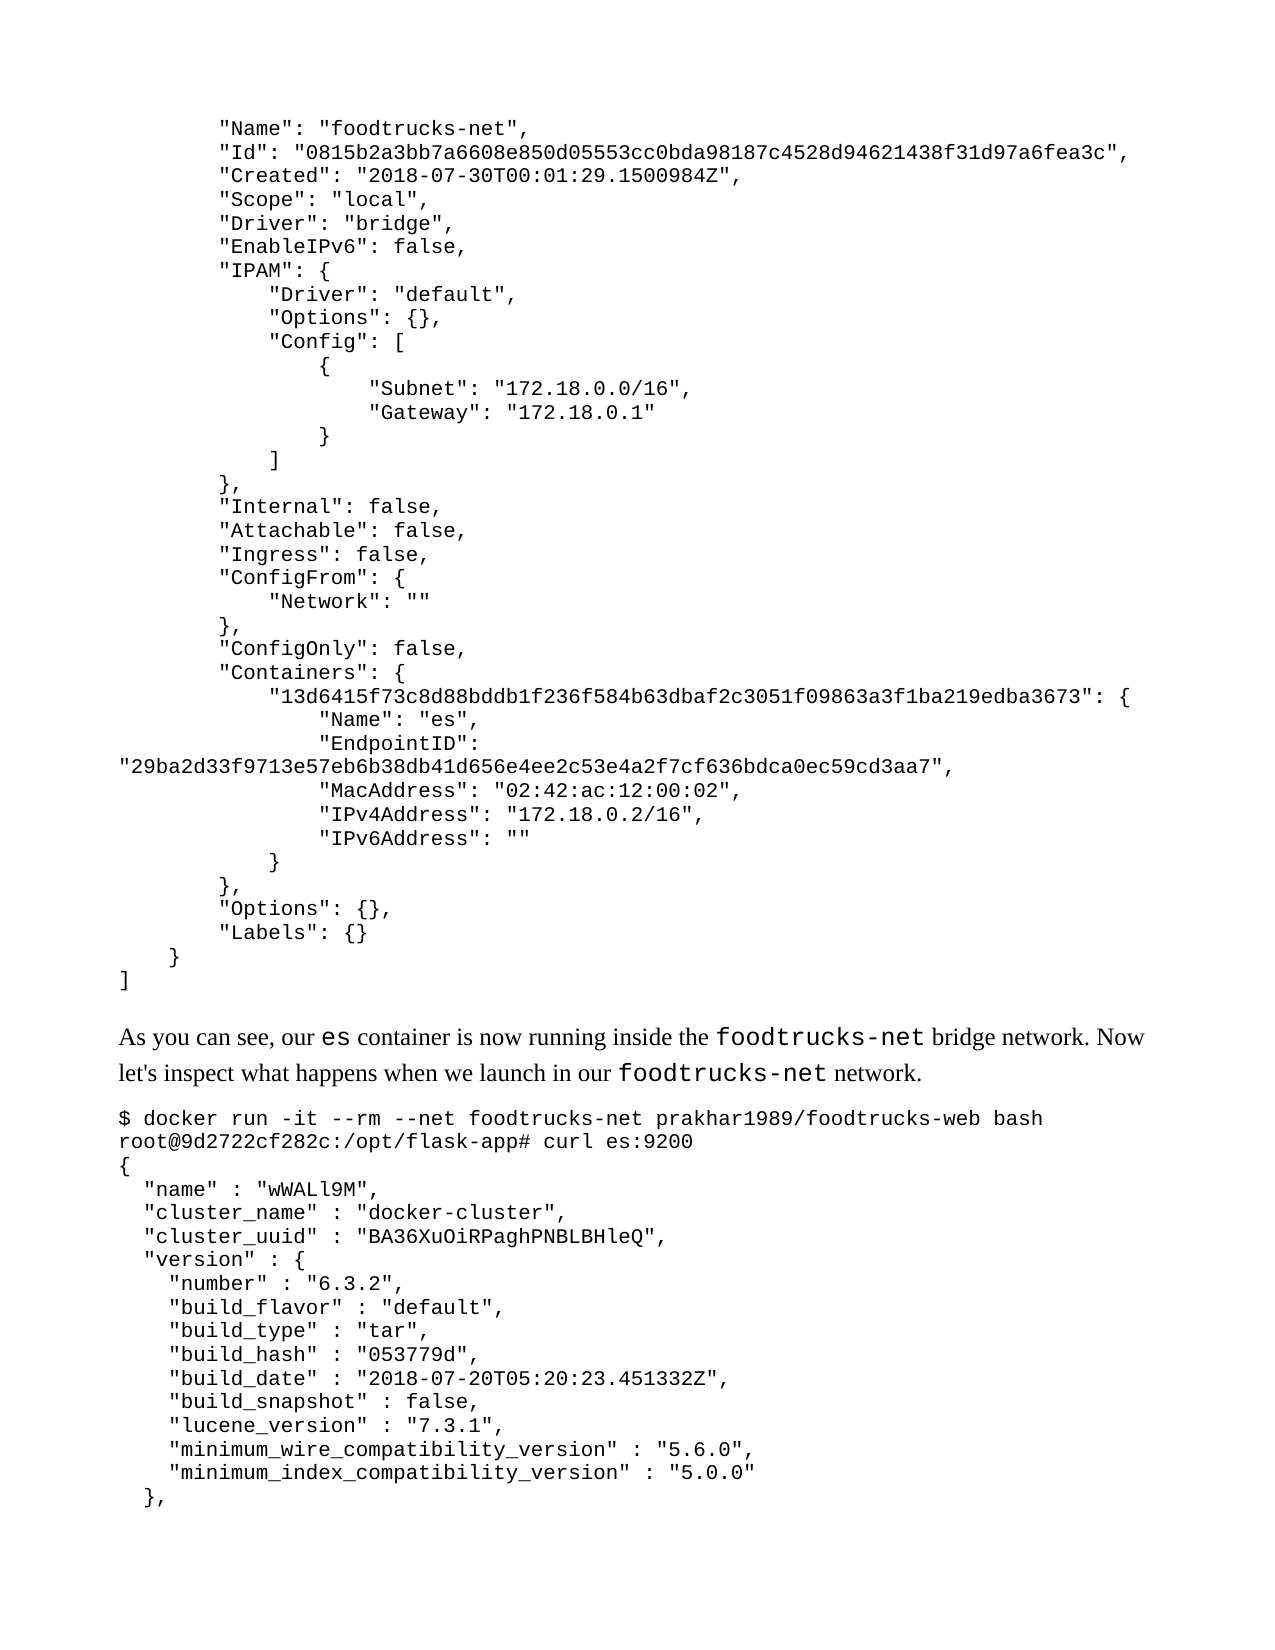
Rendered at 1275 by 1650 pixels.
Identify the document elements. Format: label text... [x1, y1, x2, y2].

text "Config": [ [118, 331, 1157, 354]
text "Network": "" [118, 591, 1157, 615]
text "Internal": false, [118, 496, 1157, 520]
text "build_type" : "tar", [118, 1320, 1157, 1344]
text ] [118, 449, 1157, 473]
text "name" : "wWALl9M", [118, 1178, 1157, 1202]
text "Labels": {} [118, 922, 1157, 946]
text "IPAM": { [118, 260, 1157, 284]
text }, [118, 473, 1157, 496]
text } [118, 426, 1157, 449]
text "Scope": "local", [118, 189, 1157, 213]
text "ConfigFrom": { [118, 567, 1157, 591]
text } [118, 946, 1157, 969]
text "cluster_uuid" : "BA36XuOiRPaghPNBLBHleQ", [118, 1226, 1157, 1249]
text "number" : "6.3.2", [118, 1273, 1157, 1297]
text "build_hash" : "053779d", [118, 1344, 1157, 1368]
text As you can see, our es container is now running inside the foodtrucks-net bridge network. Now let's inspect what happens when we launch in our foodtrucks-net network. [118, 1022, 1157, 1088]
text "build_snapshot" : false, [118, 1391, 1157, 1415]
text { [118, 354, 1157, 378]
text "Subnet": "172.18.0.0/16", [118, 378, 1157, 402]
text "lucene_version" : "7.3.1", [118, 1415, 1157, 1439]
text { [118, 1155, 1157, 1178]
text "minimum_index_compatibility_version" : "5.0.0" [118, 1462, 1157, 1486]
text } [118, 851, 1157, 875]
text "IPv6Address": "" [118, 827, 1157, 851]
text "Driver": "default", [118, 284, 1157, 307]
text "Name": "es", [118, 709, 1157, 733]
text "cluster_name" : "docker-cluster", [118, 1202, 1157, 1226]
text }, [118, 875, 1157, 898]
text "Name": "foodtrucks-net", [118, 118, 1157, 142]
text "EnableIPv6": false, [118, 236, 1157, 260]
text "Ingress": false, [118, 544, 1157, 567]
text ] [118, 969, 1157, 993]
text "Driver": "bridge", [118, 213, 1157, 236]
text "Options": {}, [118, 898, 1157, 922]
text "build_date" : "2018-07-20T05:20:23.451332Z", [118, 1368, 1157, 1391]
text "version" : { [118, 1249, 1157, 1273]
text "minimum_wire_compatibility_version" : "5.6.0", [118, 1439, 1157, 1462]
text "Gateway": "172.18.0.1" [118, 402, 1157, 426]
text "EndpointID": "29ba2d33f9713e57eb6b38db41d656e4ee2c53e4a2f7cf636bdca0ec59cd3aa7", [118, 733, 1157, 780]
text "Created": "2018-07-30T00:01:29.1500984Z", [118, 165, 1157, 189]
text "13d6415f73c8d88bddb1f236f584b63dbaf2c3051f09863a3f1ba219edba3673": { [118, 686, 1157, 709]
text "ConfigOnly": false, [118, 638, 1157, 662]
text "IPv4Address": "172.18.0.2/16", [118, 804, 1157, 827]
text "build_flavor" : "default", [118, 1297, 1157, 1320]
text $ docker run -it --rm --net foodtrucks-net prakhar1989/foodtrucks-web bash [118, 1108, 1157, 1131]
text }, [118, 1486, 1157, 1509]
text "Id": "0815b2a3bb7a6608e850d05553cc0bda98187c4528d94621438f31d97a6fea3c", [118, 142, 1157, 165]
text "Attachable": false, [118, 520, 1157, 544]
text "MacAddress": "02:42:ac:12:00:02", [118, 780, 1157, 804]
text root@9d2722cf282c:/opt/flask-app# curl es:9200 [118, 1131, 1157, 1155]
text "Options": {}, [118, 307, 1157, 331]
text "Containers": { [118, 662, 1157, 686]
text }, [118, 615, 1157, 638]
